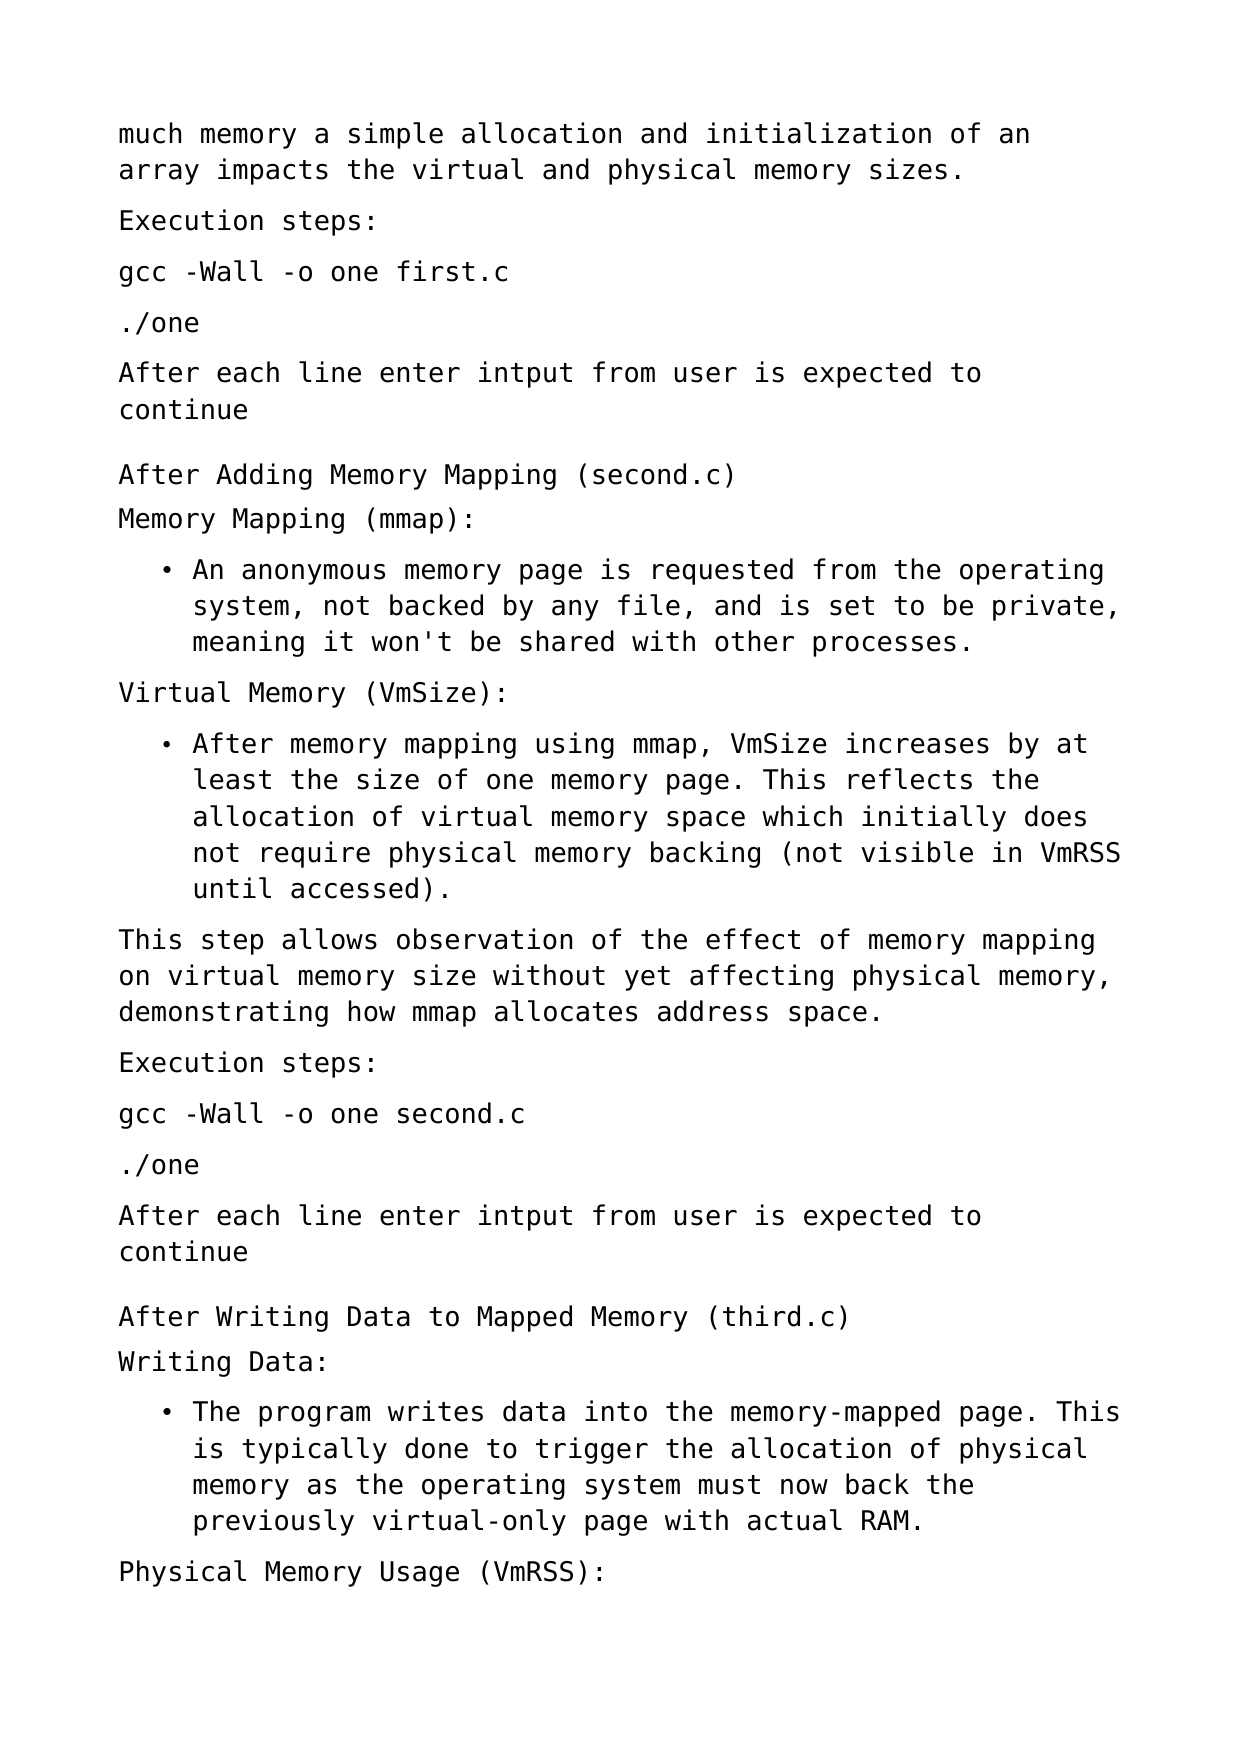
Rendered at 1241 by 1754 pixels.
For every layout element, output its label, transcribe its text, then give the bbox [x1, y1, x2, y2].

text After each line enter intput from user is expected to continue [118, 358, 1122, 426]
text ./one [118, 307, 1122, 338]
text gcc -Wall -o one second.c [118, 1098, 1122, 1130]
text much memory a simple allocation and initialization of an array impacts the virtual and physical memory sizes. [118, 118, 1122, 186]
text After each line enter intput from user is expected to continue [118, 1200, 1122, 1268]
text Execution steps: [118, 1048, 1122, 1079]
text Memory Mapping (mmap): [118, 503, 1122, 535]
text Writing Data: [118, 1346, 1122, 1377]
text Execution steps: [118, 205, 1122, 237]
list The program writes data into the memory-mapped page. This is typically done to trigger the allocation of physical memory as the operating system must now back the previously virtual-only page with actual RAM. [162, 1397, 1122, 1537]
subtitle After Adding Memory Mapping (second.c) [118, 459, 1122, 491]
text Virtual Memory (VmSize): [118, 678, 1122, 709]
list An anonymous memory page is requested from the operating system, not backed by any file, and is set to be private, meaning it won't be shared with other processes. [162, 554, 1122, 658]
list After memory mapping using mmap, VmSize increases by at least the size of one memory page. This reflects the allocation of virtual memory space which initially does not require physical memory backing (not visible in VmRSS until accessed). [162, 728, 1122, 905]
text ./one [118, 1149, 1122, 1181]
text gcc -Wall -o one first.c [118, 256, 1122, 288]
text This step allows observation of the effect of memory mapping on virtual memory size without yet affecting physical memory, demonstrating how mmap allocates address space. [118, 924, 1122, 1028]
text Physical Memory Usage (VmRSS): [118, 1556, 1122, 1588]
subtitle After Writing Data to Mapped Memory (third.c) [118, 1302, 1122, 1333]
